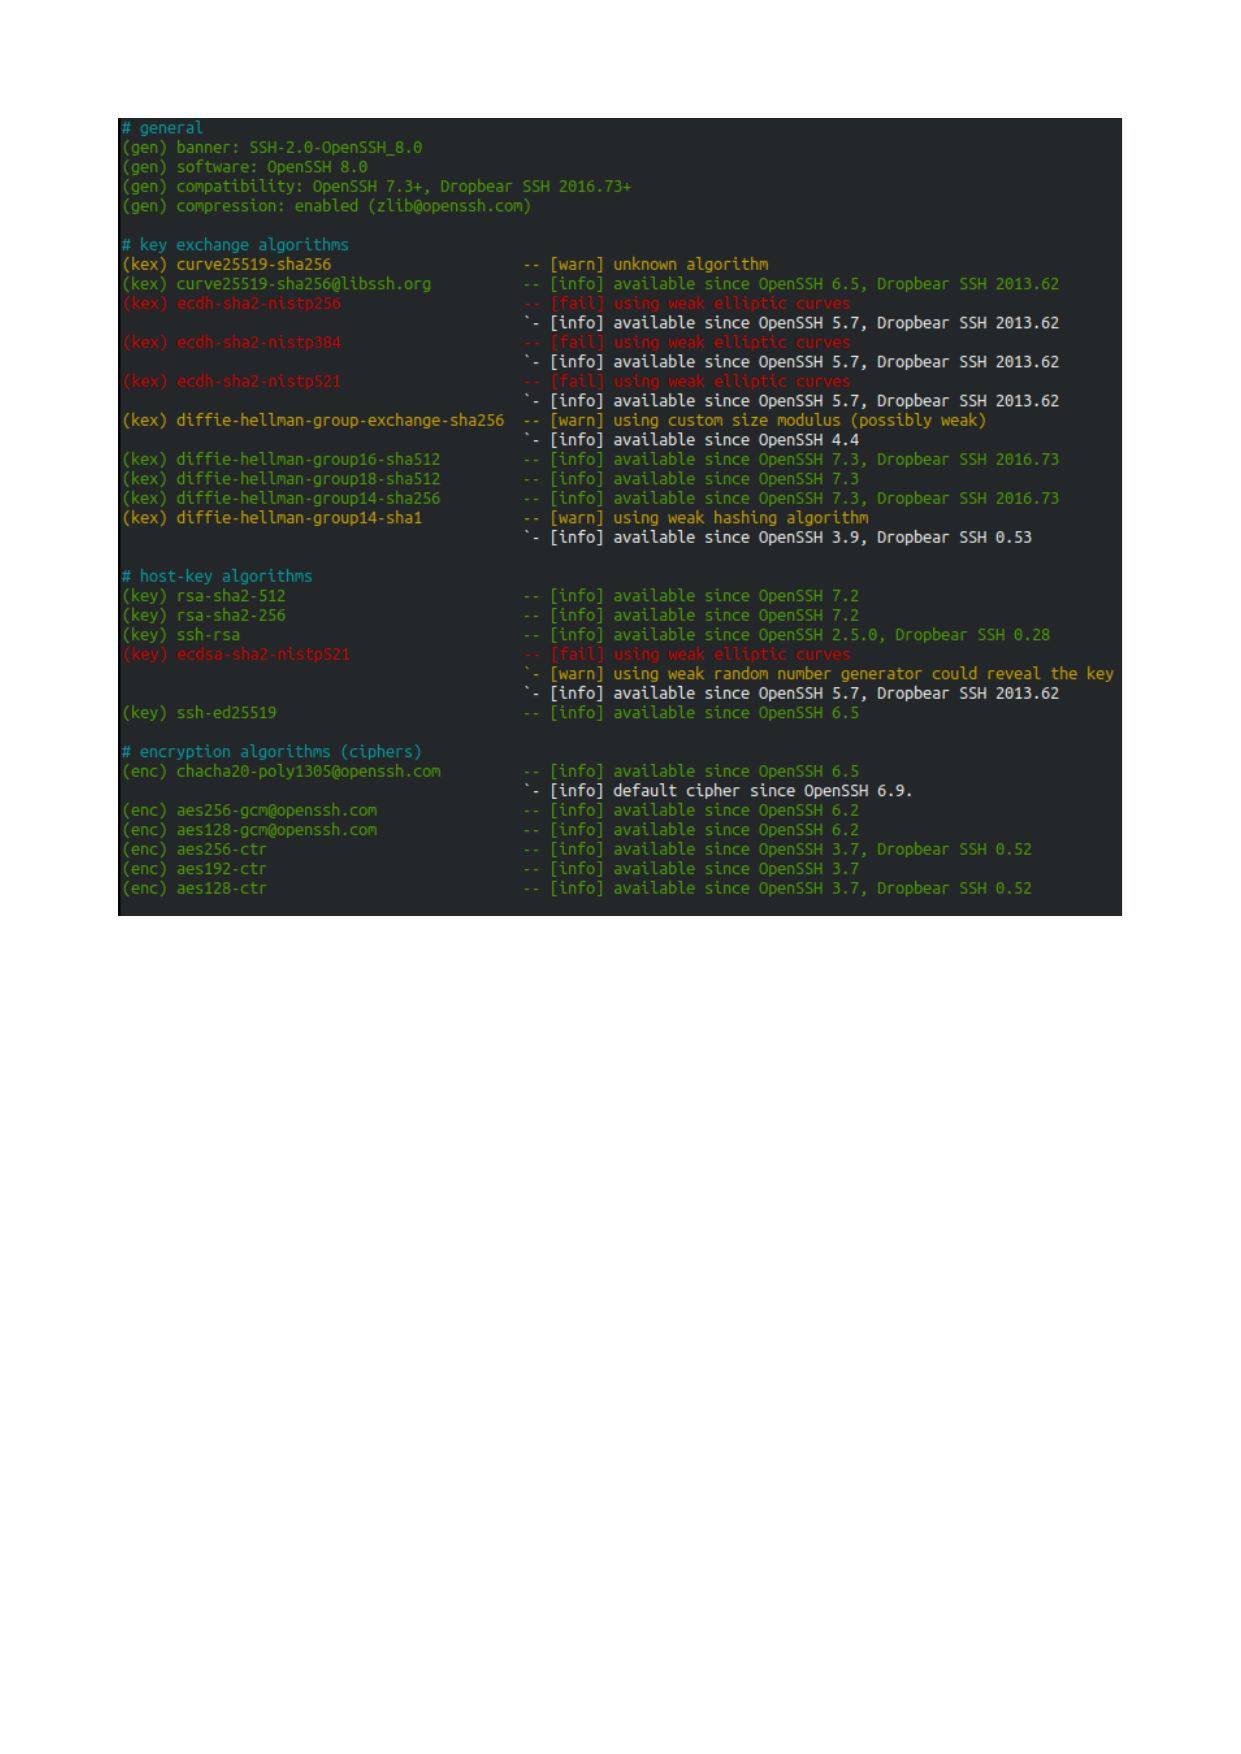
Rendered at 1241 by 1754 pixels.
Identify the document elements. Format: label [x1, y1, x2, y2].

picture [118, 118, 1123, 916]
